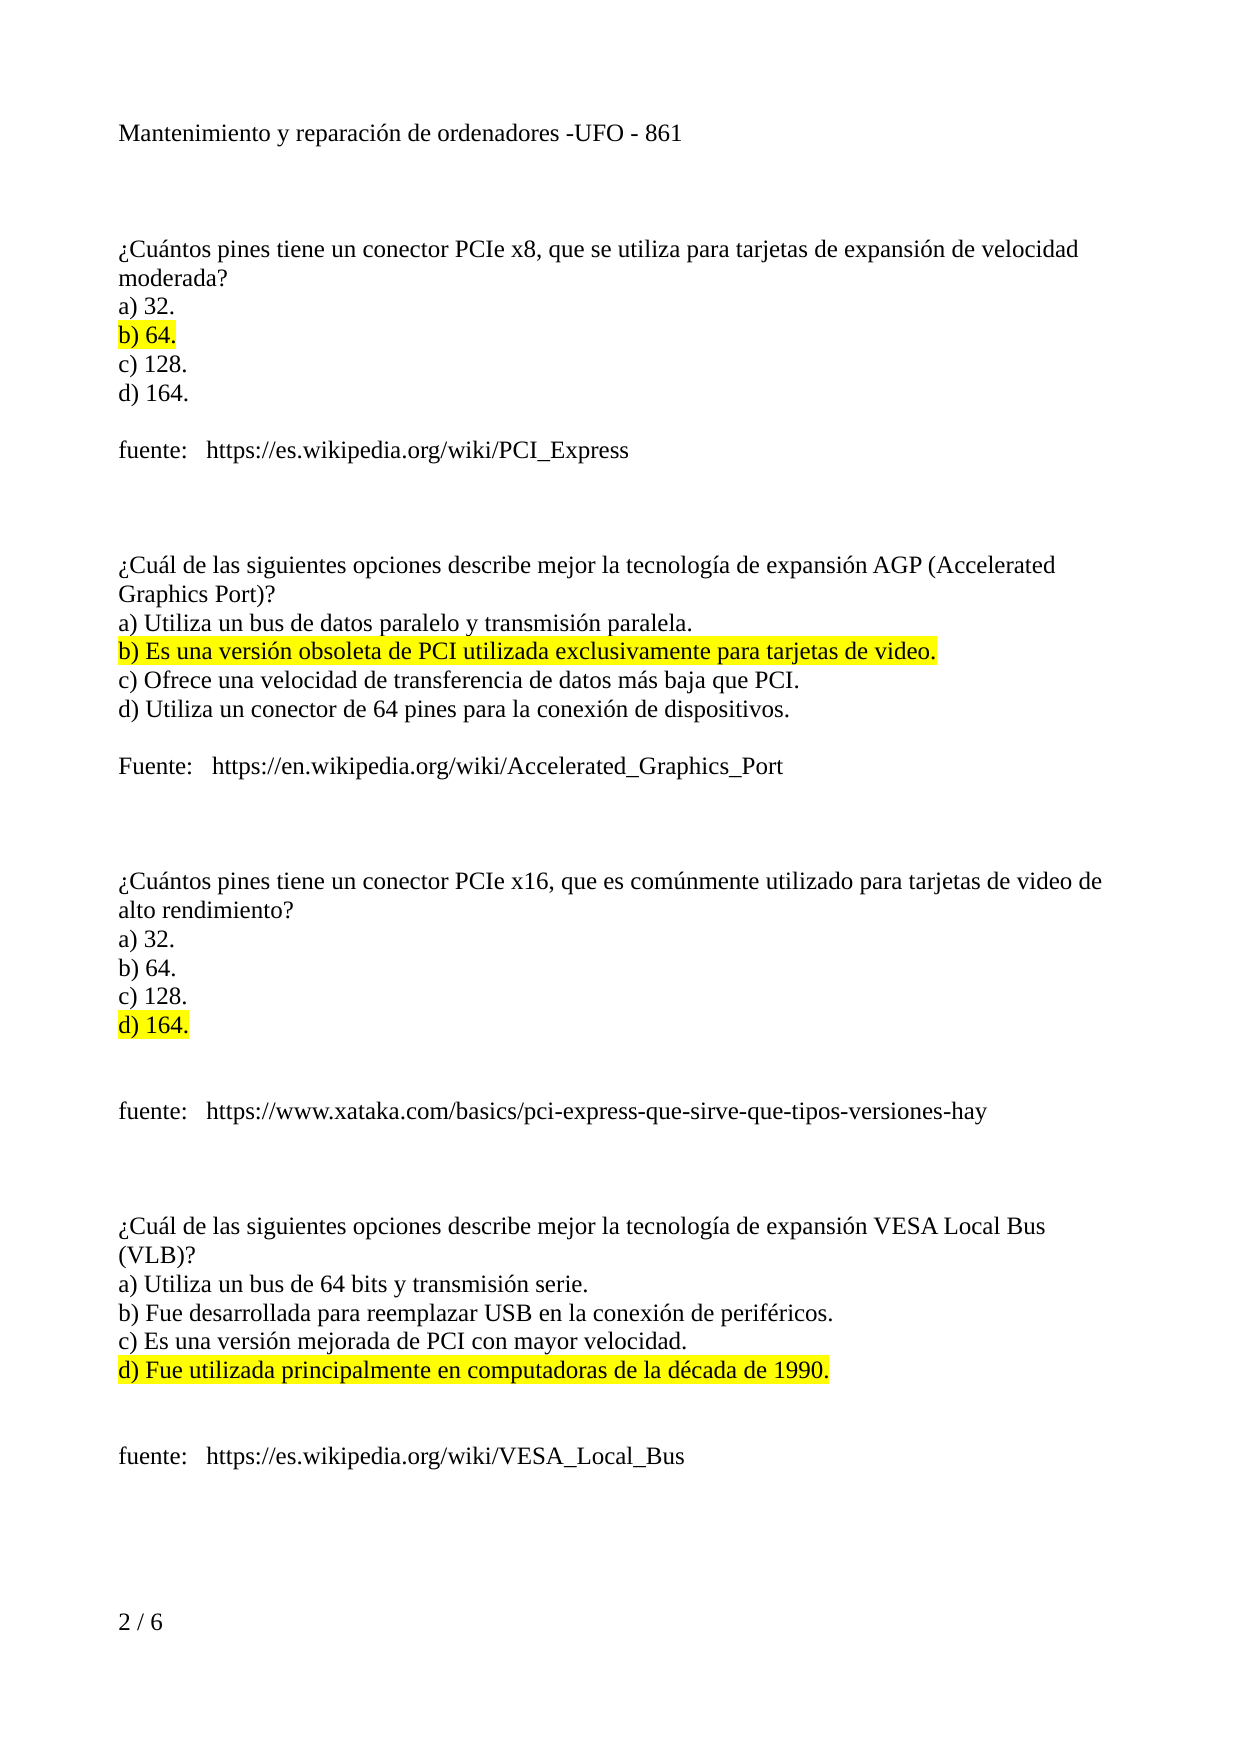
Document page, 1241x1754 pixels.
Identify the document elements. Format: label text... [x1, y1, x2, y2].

text b) Fue desarrollada para reemplazar USB en la conexión de periféricos. [118, 1298, 1122, 1326]
text a) Utiliza un bus de 64 bits y transmisión serie. [118, 1269, 1122, 1298]
text ¿Cuántos pines tiene un conector PCIe x8, que se utiliza para tarjetas de expansión de velocidad moderada? [118, 234, 1122, 291]
text c) 128. [118, 349, 1122, 378]
text d) Utiliza un conector de 64 pines para la conexión de dispositivos. [118, 694, 1122, 723]
text b) Es una versión obsoleta de PCI utilizada exclusivamente para tarjetas de video. [118, 636, 1122, 665]
text fuente: https://es.wikipedia.org/wiki/VESA_Local_Bus [118, 1441, 1122, 1470]
text ¿Cuál de las siguientes opciones describe mejor la tecnología de expansión VESA Local Bus (VLB)? [118, 1211, 1122, 1269]
text c) Ofrece una velocidad de transferencia de datos más baja que PCI. [118, 665, 1122, 694]
text d) 164. [118, 378, 1122, 406]
text fuente: https://es.wikipedia.org/wiki/PCI_Express [118, 435, 1122, 464]
text c) Es una versión mejorada de PCI con mayor velocidad. [118, 1326, 1122, 1355]
text a) 32. [118, 291, 1122, 320]
text d) Fue utilizada principalmente en computadoras de la década de 1990. [118, 1355, 1122, 1384]
text ¿Cuántos pines tiene un conector PCIe x16, que es comúnmente utilizado para tarjetas de video de alto rendimiento? [118, 866, 1122, 924]
text fuente: https://www.xataka.com/basics/pci-express-que-sirve-que-tipos-versiones-hay [118, 1096, 1122, 1125]
text ¿Cuál de las siguientes opciones describe mejor la tecnología de expansión AGP (Accelerated Graphics Port)? [118, 550, 1122, 608]
text a) Utiliza un bus de datos paralelo y transmisión paralela. [118, 608, 1122, 636]
text b) 64. [118, 953, 1122, 981]
text b) 64. [118, 320, 1122, 349]
text c) 128. [118, 981, 1122, 1010]
text Fuente: https://en.wikipedia.org/wiki/Accelerated_Graphics_Port [118, 751, 1122, 780]
text a) 32. [118, 924, 1122, 953]
text d) 164. [118, 1010, 1122, 1039]
